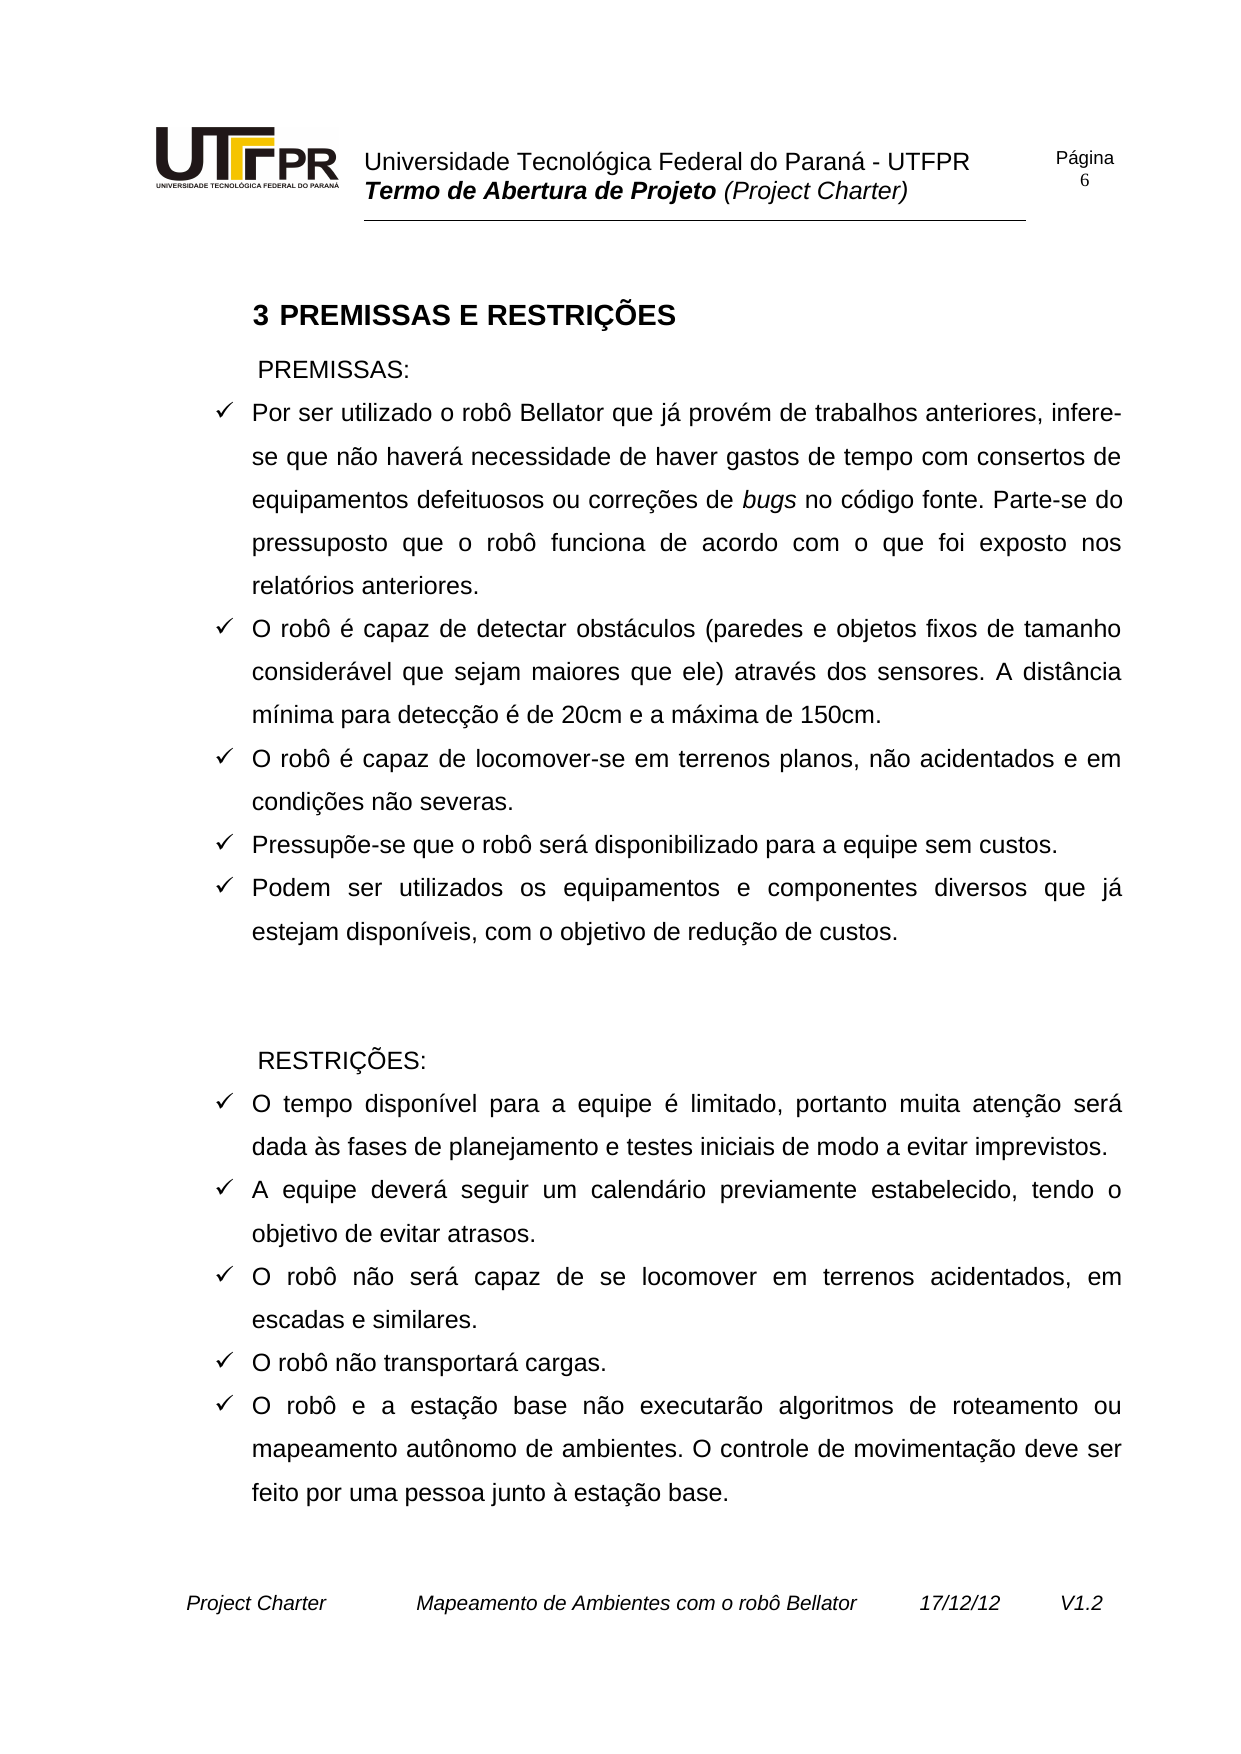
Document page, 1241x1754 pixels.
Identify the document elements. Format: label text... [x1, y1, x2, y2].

text RESTRIÇÕES: [139, 1046, 1123, 1074]
picture [155, 127, 339, 189]
list O robô e a estação base não executarão algoritmos de roteamento ou mapeamento autônomo de ambientes. O controle de movimentação deve ser feito por uma pessoa junto à estação base. [214, 1391, 1123, 1506]
subtitle Premissas e restrições [236, 298, 1123, 331]
text PREMISSAS: [139, 355, 1123, 384]
list O robô não transportará cargas. [214, 1348, 1123, 1377]
list O robô não será capaz de se locomover em terrenos acidentados, em escadas e similares. [214, 1262, 1123, 1334]
list Podem ser utilizados os equipamentos e componentes diversos que já estejam disponíveis, com o objetivo de redução de custos. [214, 873, 1123, 945]
list Pressupõe-se que o robô será disponibilizado para a equipe sem custos. [214, 830, 1123, 859]
list Por ser utilizado o robô Bellator que já provém de trabalhos anteriores, infere-se que não haverá necessidade de haver gastos de tempo com consertos de equipamentos defeituosos ou correções de bugs no código fonte. Parte-se do pressuposto que o robô funciona de acordo com o que foi exposto nos relatórios anteriores. [214, 398, 1123, 600]
list O robô é capaz de locomover-se em terrenos planos, não acidentados e em condições não severas. [214, 744, 1123, 816]
list O tempo disponível para a equipe é limitado, portanto muita atenção será dada às fases de planejamento e testes iniciais de modo a evitar imprevistos. [214, 1089, 1123, 1161]
list A equipe deverá seguir um calendário previamente estabelecido, tendo o objetivo de evitar atrasos. [214, 1175, 1123, 1247]
list O robô é capaz de detectar obstáculos (paredes e objetos fixos de tamanho considerável que sejam maiores que ele) através dos sensores. A distância mínima para detecção é de 20cm e a máxima de 150cm. [214, 614, 1123, 729]
